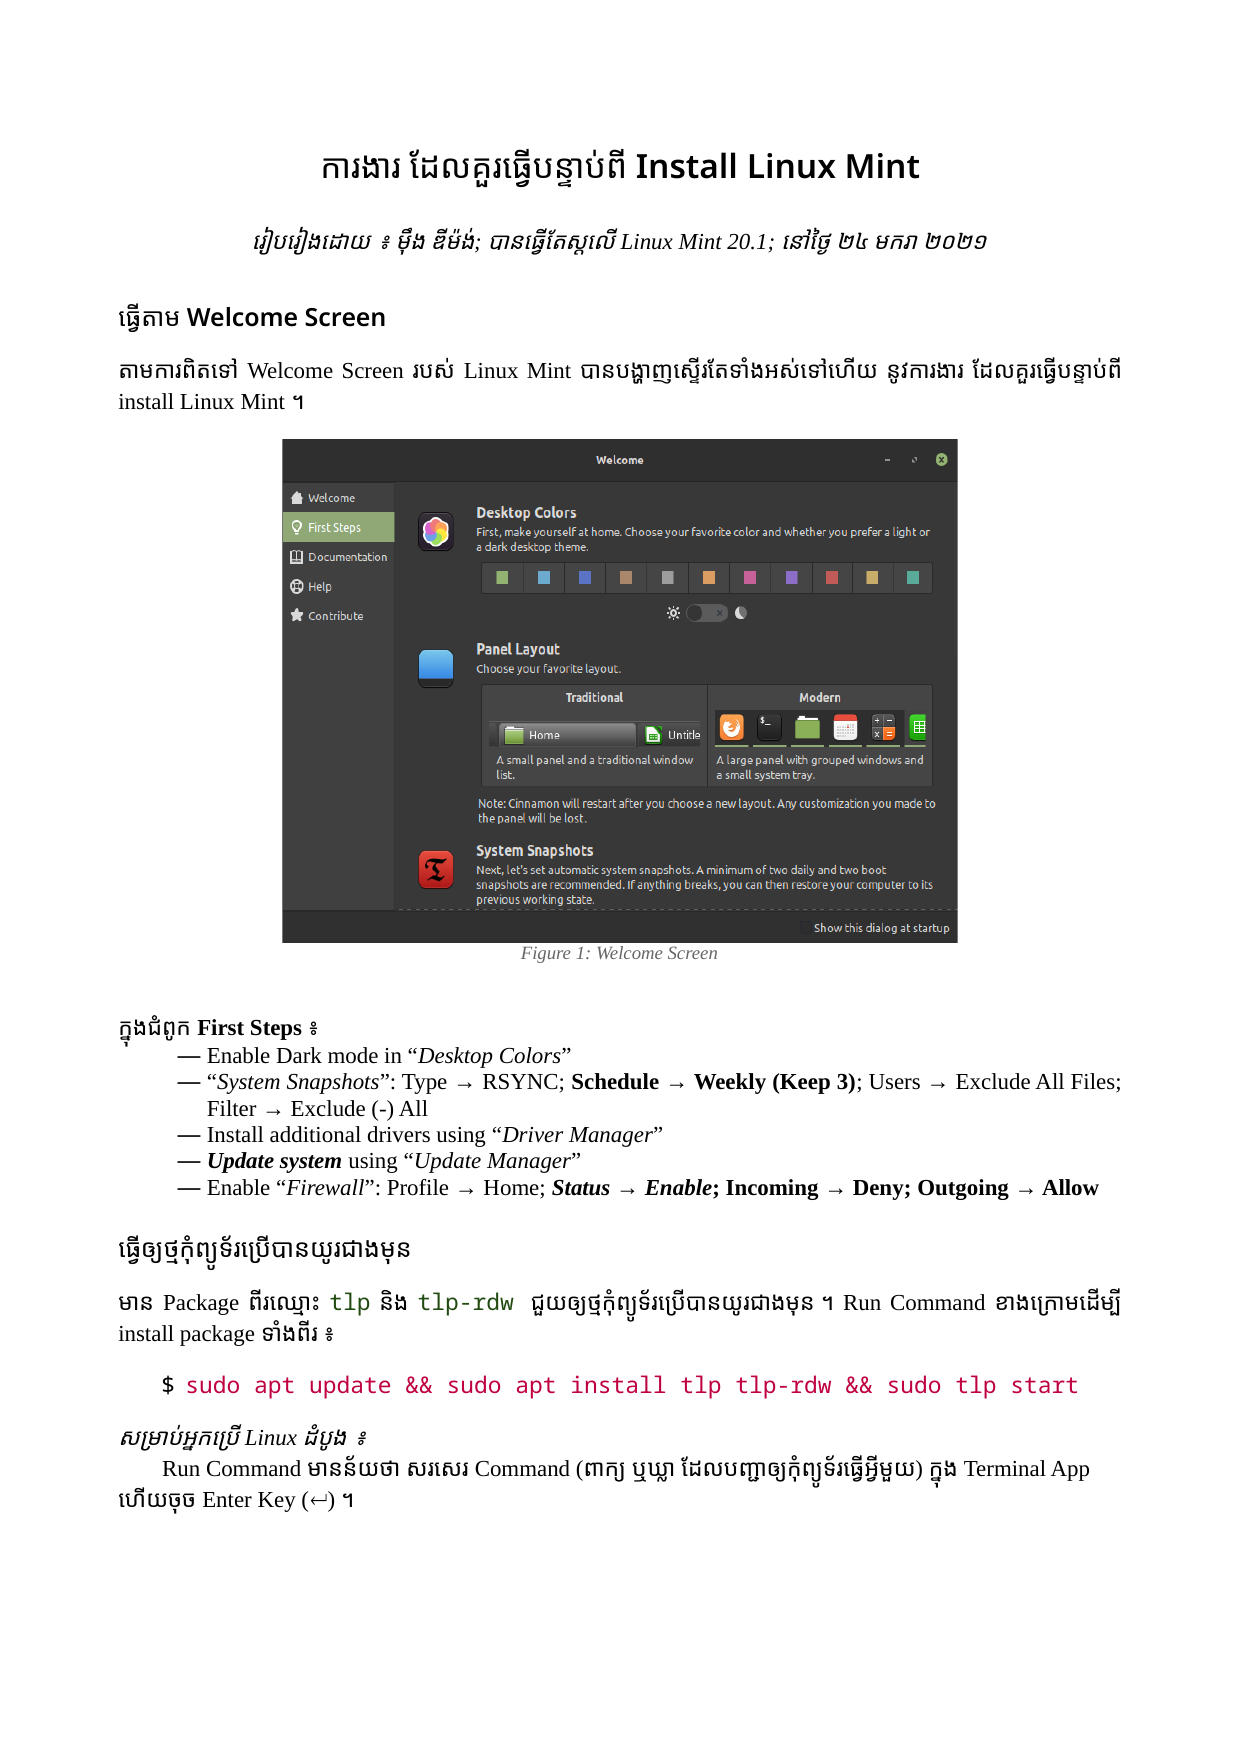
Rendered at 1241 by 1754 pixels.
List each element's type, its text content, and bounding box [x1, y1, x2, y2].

picture [282, 439, 958, 943]
text សម្រាប់​អ្នក​ប្រើ​ Linux ដំបូង ៖ [118, 1421, 1122, 1452]
subtitle រៀបរៀង​ដោយ ៖ ម៉ឹង ឌីម៉ង់; បាន​ធ្វើ​តែស្ត​លើ​ Linux Mint 20.1; នៅ​ថ្ងៃ ២៤ មករា ២០២១ [118, 225, 1122, 256]
title ការងារ​ ដែល​គួរ​ធ្វើ​បន្ទាប់​ពី​ Install Linux Mint [118, 143, 1122, 188]
text Run Command មាន​ន័យ​ថា​ សរសេរ​ Command (ពាក្យ ឬ​ឃ្លា ដែល​បញ្ជា​ឲ្យ​កុំព្យូទ័រ​ធ្វើ​អ្វី​មួយ) ក្នុង​ Terminal App ហើយ​ចុច​ Enter Key (↲) ។ [118, 1452, 1122, 1514]
text ក្នុង​ជំពូក First Steps ៖ [118, 1011, 1122, 1042]
list sudo apt update && sudo apt install tlp tlp-rdw && sudo tlp start [118, 1369, 1122, 1400]
text តាម​ការ​ពិត​ទៅ Welcome Screen របស់​ Linux Mint បាន​បង្ហាញ​ស្ទើរ​តែ​ទាំង​អស់​ទៅ​ហើយ នូវ​ការងារ​ ដែល​គួរ​ធ្វើ​បន្ទាប់​ពី install Linux Mint ។ [118, 354, 1122, 416]
list Install additional drivers using “Driver Manager” [177, 1121, 1122, 1147]
list Enable “Firewall”: Profile → Home; Status → Enable; Incoming → Deny; Outgoing → Allow [177, 1174, 1122, 1200]
list Update system using “Update Manager” [177, 1147, 1122, 1174]
list Enable Dark mode in “Desktop Colors” [177, 1042, 1122, 1068]
text មាន​ Package ពីរ​ឈ្មោះ tlp និង tlp-rdw ជួយ​ឲ្យ​ថ្ម​កុំព្យូទ័រ​ប្រើ​បាន​យូរ​ជាង​មុន ។ Run Command ខាង​ក្រោម​ដើម្បី install package ទាំងពីរ ៖ [118, 1286, 1122, 1348]
list “System Snapshots”: Type → RSYNC; Schedule → Weekly (Keep 3); Users → Exclude All Files; Filter → Exclude (-) All [177, 1068, 1122, 1121]
text Figure 1: Welcome Screen [282, 943, 958, 964]
subtitle ធ្វើ​តាម​ Welcome Screen [118, 299, 1122, 333]
subtitle ធ្វើ​ឲ្យ​ថ្ម​កុំព្យូទ័រ​ប្រើ​បាន​យូរ​ជាង​មុន [118, 1231, 1122, 1265]
